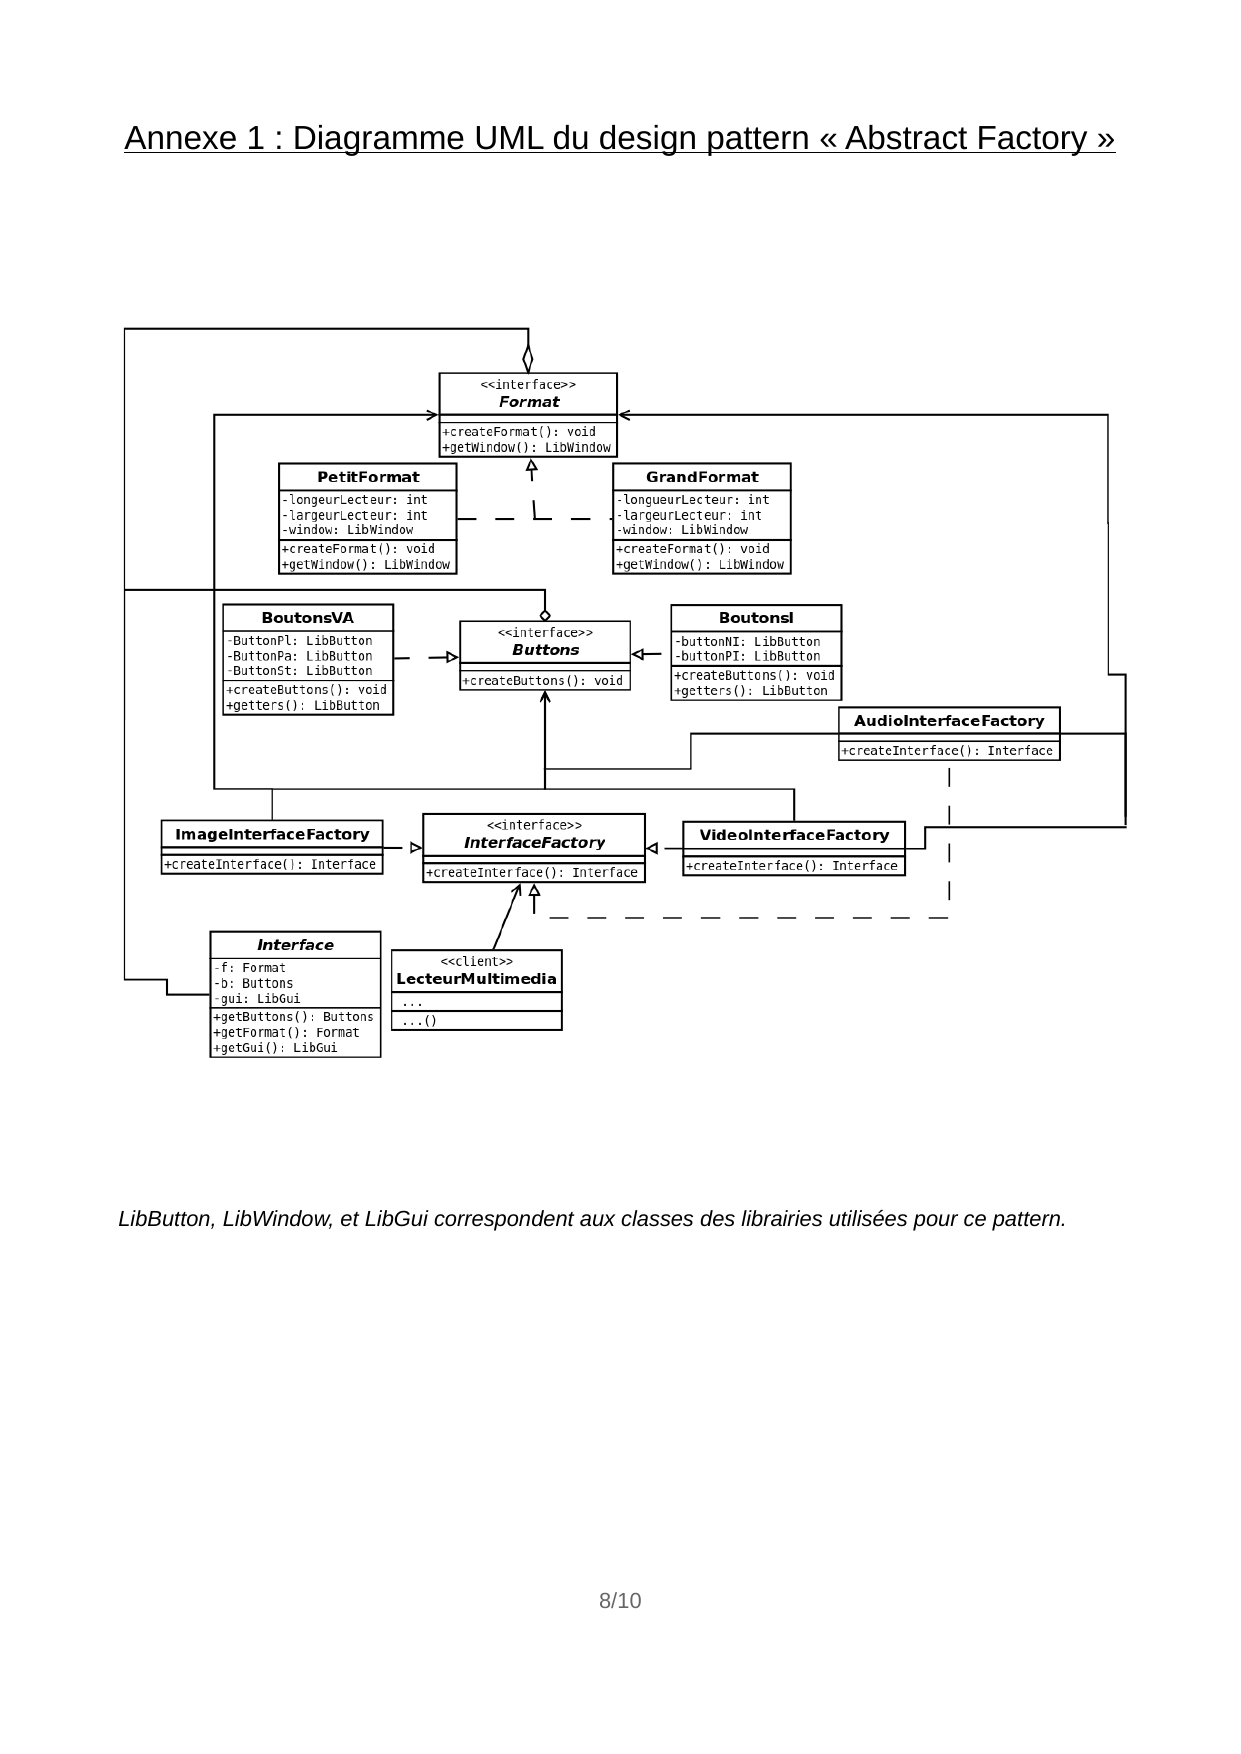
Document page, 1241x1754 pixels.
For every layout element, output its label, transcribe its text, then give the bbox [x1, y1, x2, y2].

text 8/10 [118, 1588, 1122, 1613]
text Annexe 1 : Diagramme UML du design pattern « Abstract Factory » [118, 118, 1122, 157]
text LibButton, LibWindow, et LibGui correspondent aux classes des librairies utilisées pour ce pattern. [118, 1206, 1122, 1231]
picture [123, 313, 1128, 1058]
